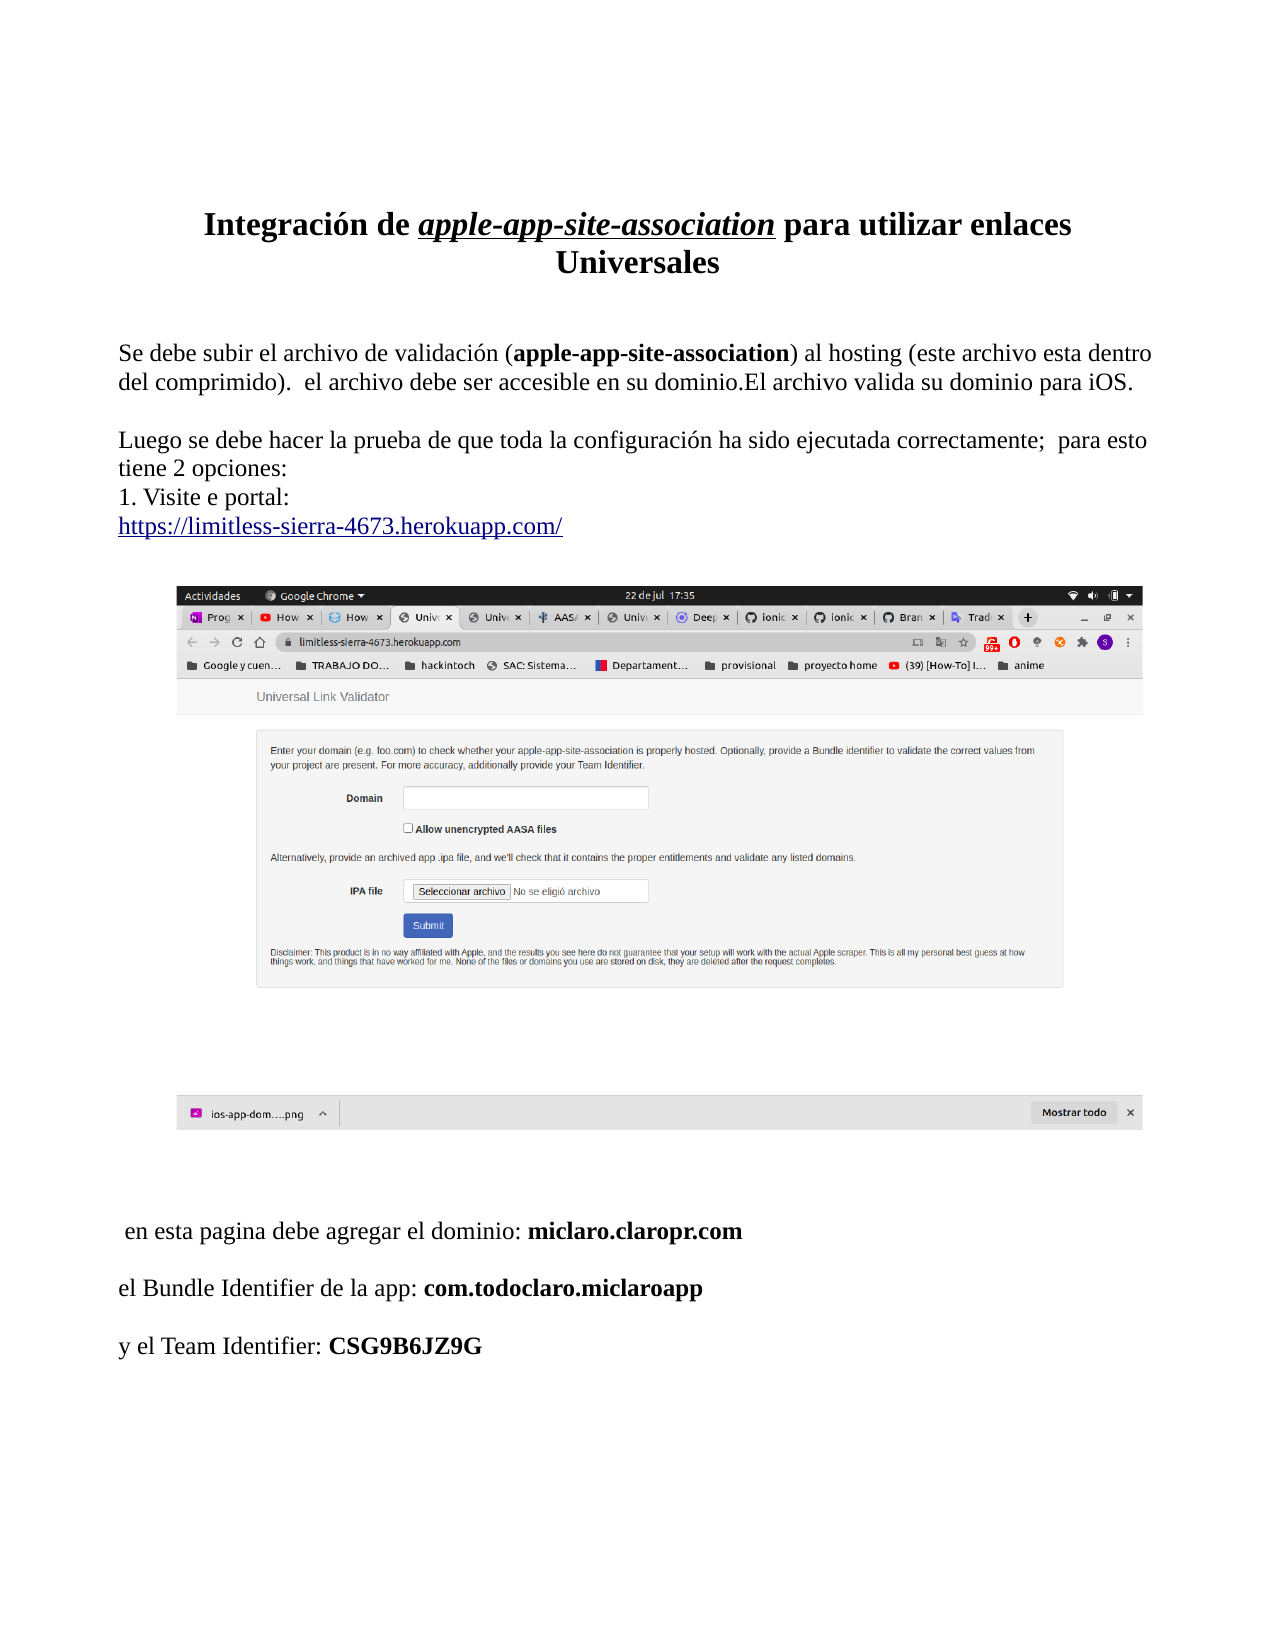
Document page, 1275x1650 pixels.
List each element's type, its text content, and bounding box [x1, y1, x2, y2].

text https://limitless-sierra-4673.herokuapp.com/ [118, 511, 1157, 540]
text Luego se debe hacer la prueba de que toda la configuración ha sido ejecutada correctamente; para esto tiene 2 opciones: [118, 425, 1157, 482]
text 1. Visite e portal: [118, 482, 1157, 511]
text el Bundle Identifier de la app: com.todoclaro.miclaroapp [118, 1273, 1157, 1302]
picture [176, 586, 1143, 1130]
text y el Team Identifier: CSG9B6JZ9G [118, 1331, 1157, 1360]
text Se debe subir el archivo de validación (apple-app-site-association) al hosting (este archivo esta dentro del comprimido). el archivo debe ser accesible en su dominio.El archivo valida su dominio para iOS. [118, 338, 1157, 396]
text Integración de apple-app-site-association para utilizar enlaces Universales [118, 204, 1157, 281]
text en esta pagina debe agregar el dominio: miclaro.claropr.com [118, 1216, 1157, 1245]
